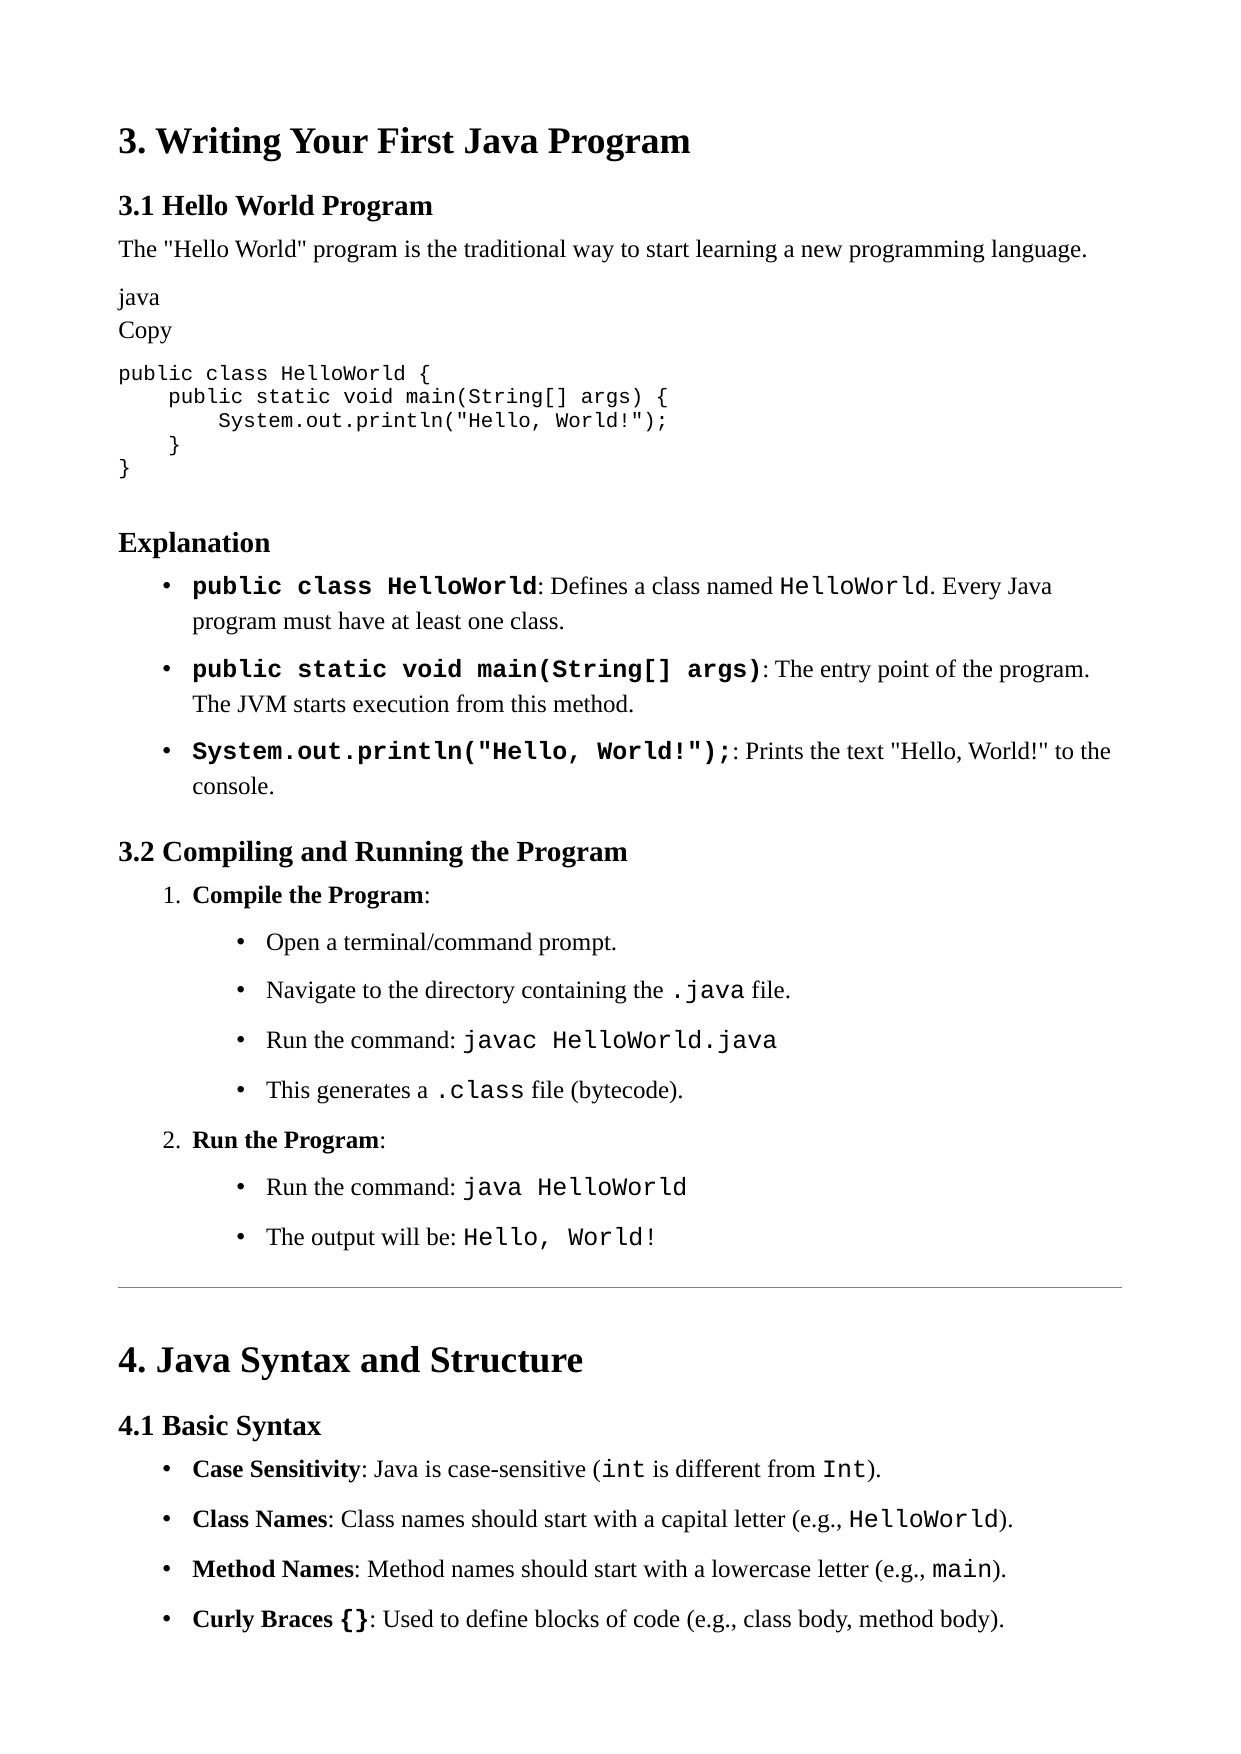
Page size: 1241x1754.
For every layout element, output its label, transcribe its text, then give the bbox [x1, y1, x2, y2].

list This generates a .class file (bytecode). [236, 1075, 1122, 1106]
list Run the command: java HelloWorld [236, 1172, 1122, 1203]
text The "Hello World" program is the traditional way to start learning a new programming language. [118, 234, 1122, 263]
list System.out.println("Hello, World!");: Prints the text "Hello, World!" to the console. [162, 736, 1122, 800]
subtitle 4.1 Basic Syntax [118, 1408, 1122, 1441]
list Navigate to the directory containing the .java file. [236, 975, 1122, 1006]
subtitle 3.2 Compiling and Running the Program [118, 834, 1122, 867]
text } [118, 457, 1122, 481]
list Case Sensitivity: Java is case-sensitive (int is different from Int). [162, 1454, 1122, 1485]
subtitle 3.1 Hello World Program [118, 188, 1122, 222]
list Method Names: Method names should start with a lowercase letter (e.g., main). [162, 1554, 1122, 1585]
list Open a terminal/command prompt. [236, 927, 1122, 956]
text public class HelloWorld { [118, 363, 1122, 386]
list public static void main(String[] args): The entry point of the program. The JVM starts execution from this method. [162, 654, 1122, 717]
text public static void main(String[] args) { [118, 386, 1122, 410]
text System.out.println("Hello, World!"); [118, 410, 1122, 433]
list Curly Braces {}: Used to define blocks of code (e.g., class body, method body). [162, 1604, 1122, 1635]
list public class HelloWorld: Defines a class named HelloWorld. Every Java program must have at least one class. [162, 571, 1122, 635]
list Run the Program: [162, 1125, 1122, 1154]
list Compile the Program: [162, 880, 1122, 908]
text java [118, 282, 1122, 311]
subtitle 4. Java Syntax and Structure [118, 1338, 1122, 1381]
list Run the command: javac HelloWorld.java [236, 1025, 1122, 1056]
text } [118, 433, 1122, 457]
list Class Names: Class names should start with a capital letter (e.g., HelloWorld). [162, 1504, 1122, 1535]
list The output will be: Hello, World! [236, 1222, 1122, 1253]
text Copy [118, 315, 1122, 344]
subtitle Explanation [118, 525, 1122, 558]
subtitle 3. Writing Your First Java Program [118, 118, 1122, 161]
